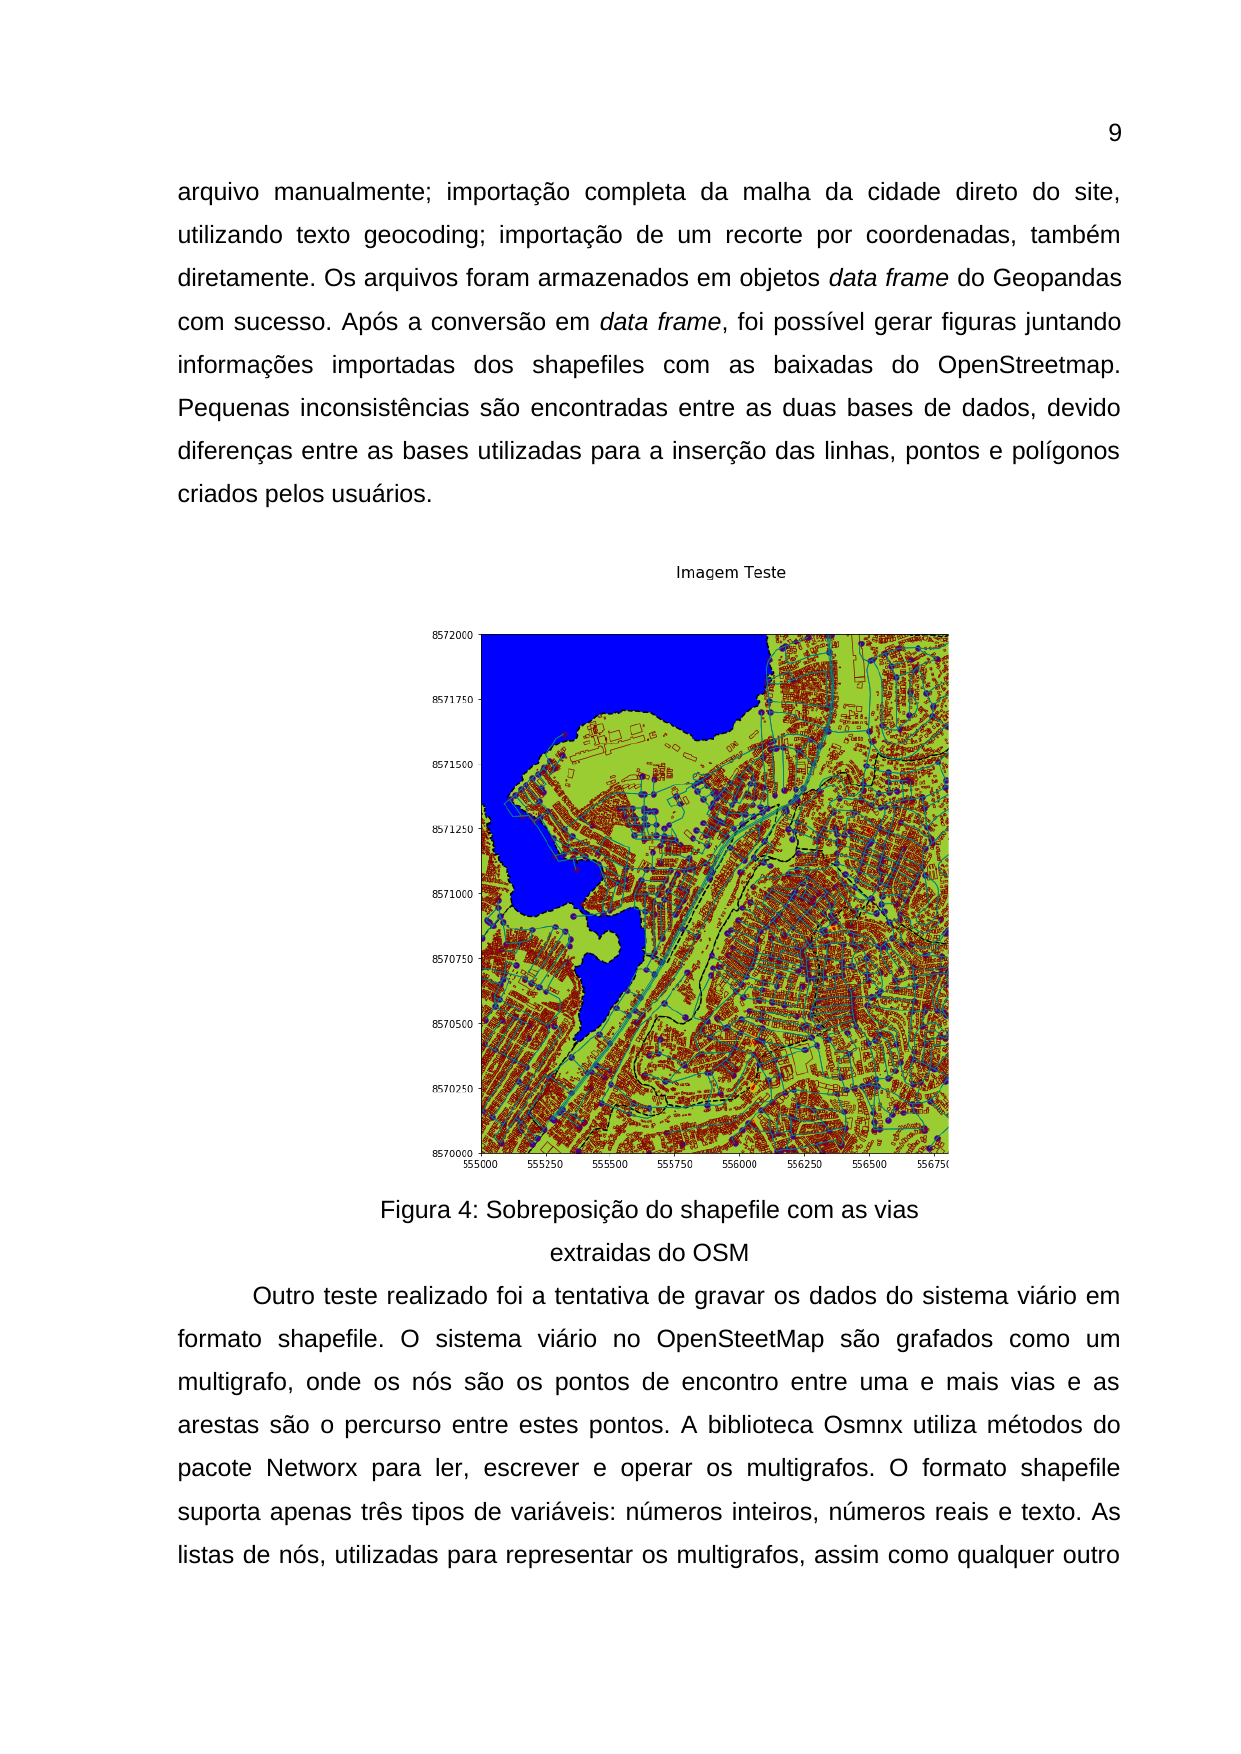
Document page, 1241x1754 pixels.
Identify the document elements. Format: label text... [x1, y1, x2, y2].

text Outro teste realizado foi a tentativa de gravar os dados do sistema viário em formato shapefile. O sistema viário no OpenSteetMap são grafados como um multigrafo, onde os nós são os pontos de encontro entre uma e mais vias e as arestas são o percurso entre estes pontos. A biblioteca Osmnx utiliza métodos do pacote Networx para ler, escrever e operar os multigrafos. O formato shapefile suporta apenas três tipos de variáveis: números inteiros, números reais e texto. As listas de nós, utilizadas para representar os multigrafos, assim como qualquer outro [177, 597, 1122, 1568]
text Figura 4: Sobreposição do shapefile com as vias extraidas do OSM [351, 560, 949, 1266]
picture [424, 559, 949, 1175]
text arquivo manualmente; importação completa da malha da cidade direto do site, utilizando texto geocoding; importação de um recorte por coordenadas, também diretamente. Os arquivos foram armazenados em objetos data frame do Geopandas com sucesso. Após a conversão em data frame, foi possível gerar figuras juntando informações importadas dos shapefiles com as baixadas do OpenStreetmap. Pequenas inconsistências são encontradas entre as duas bases de dados, devido diferenças entre as bases utilizadas para a inserção das linhas, pontos e polígonos criados pelos usuários. [177, 177, 1122, 508]
